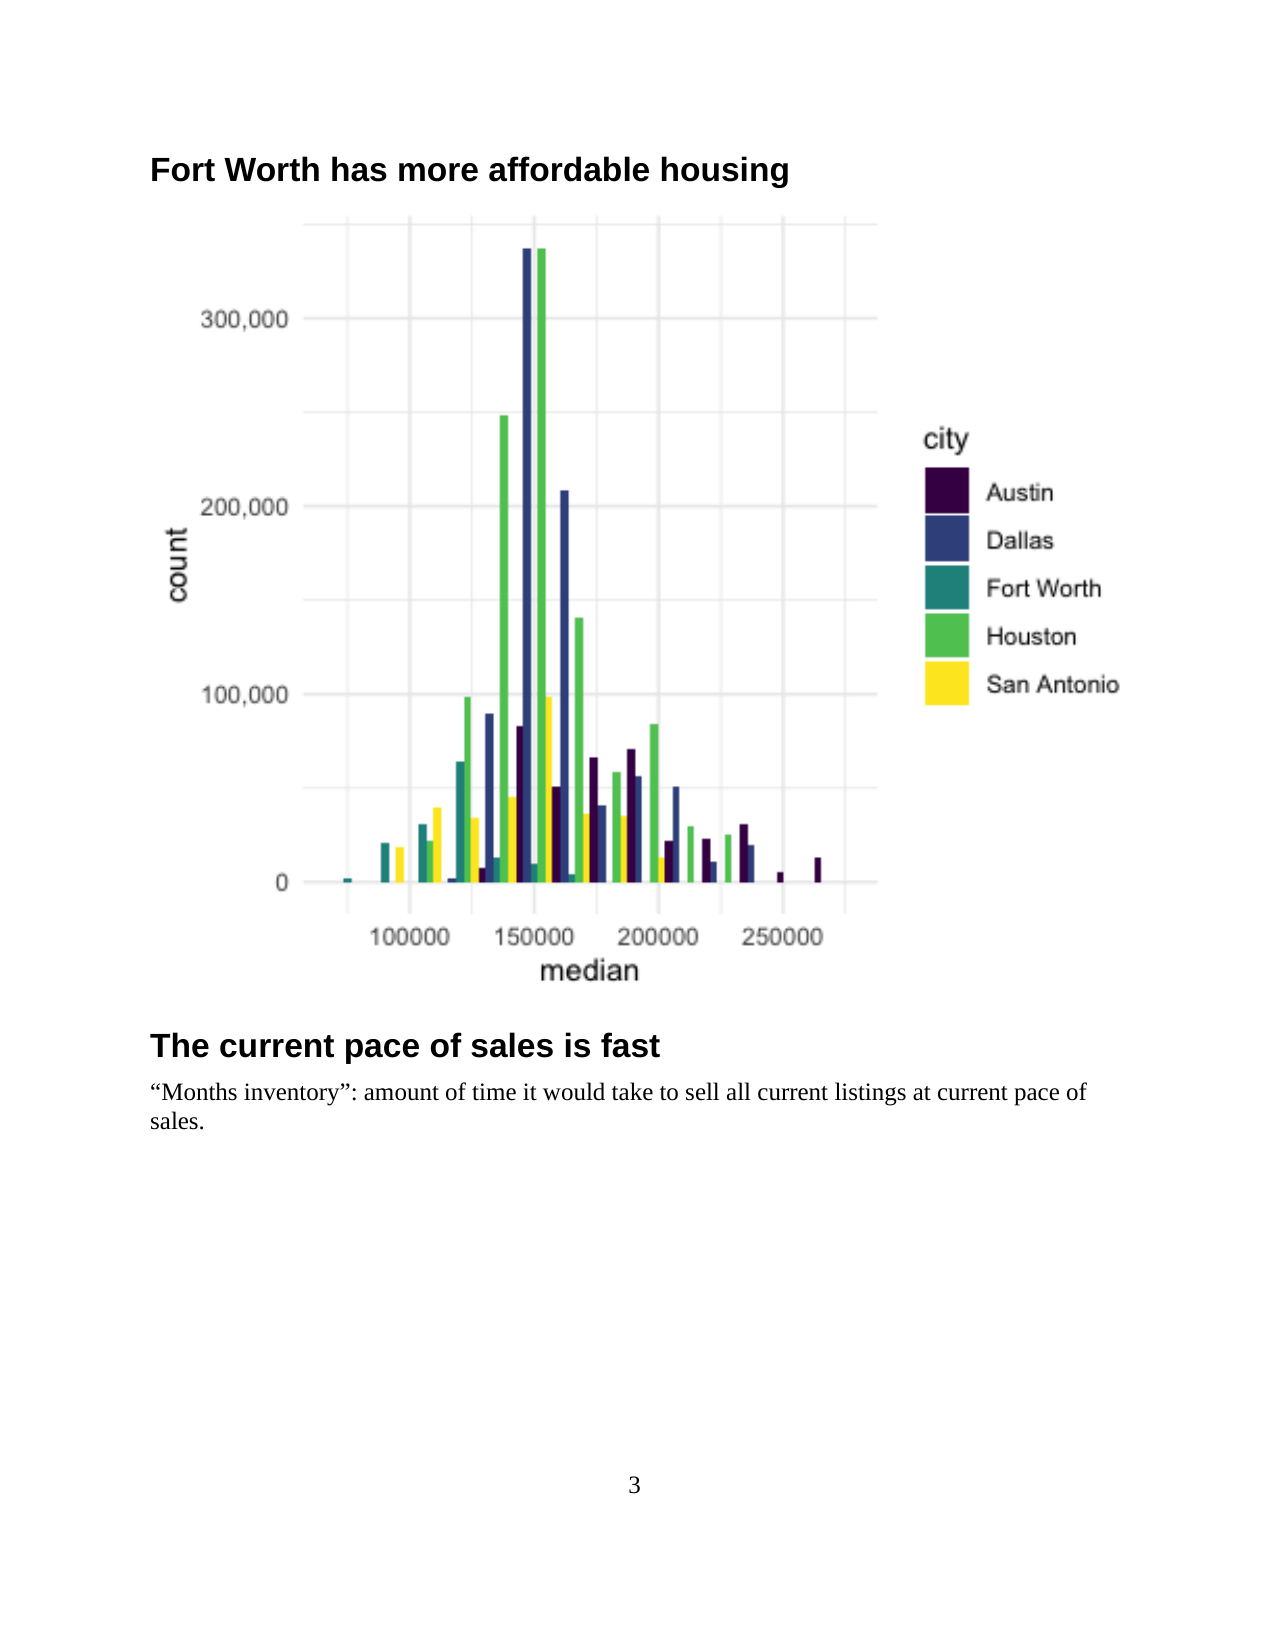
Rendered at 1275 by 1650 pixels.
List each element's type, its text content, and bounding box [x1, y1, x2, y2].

subtitle Fort Worth has more affordable housing [150, 150, 1125, 189]
subtitle The current pace of sales is fast [150, 1026, 1125, 1065]
picture [150, 201, 1150, 1002]
text “Months inventory”: amount of time it would take to sell all current listings at current pace of sales. [150, 1077, 1125, 1135]
